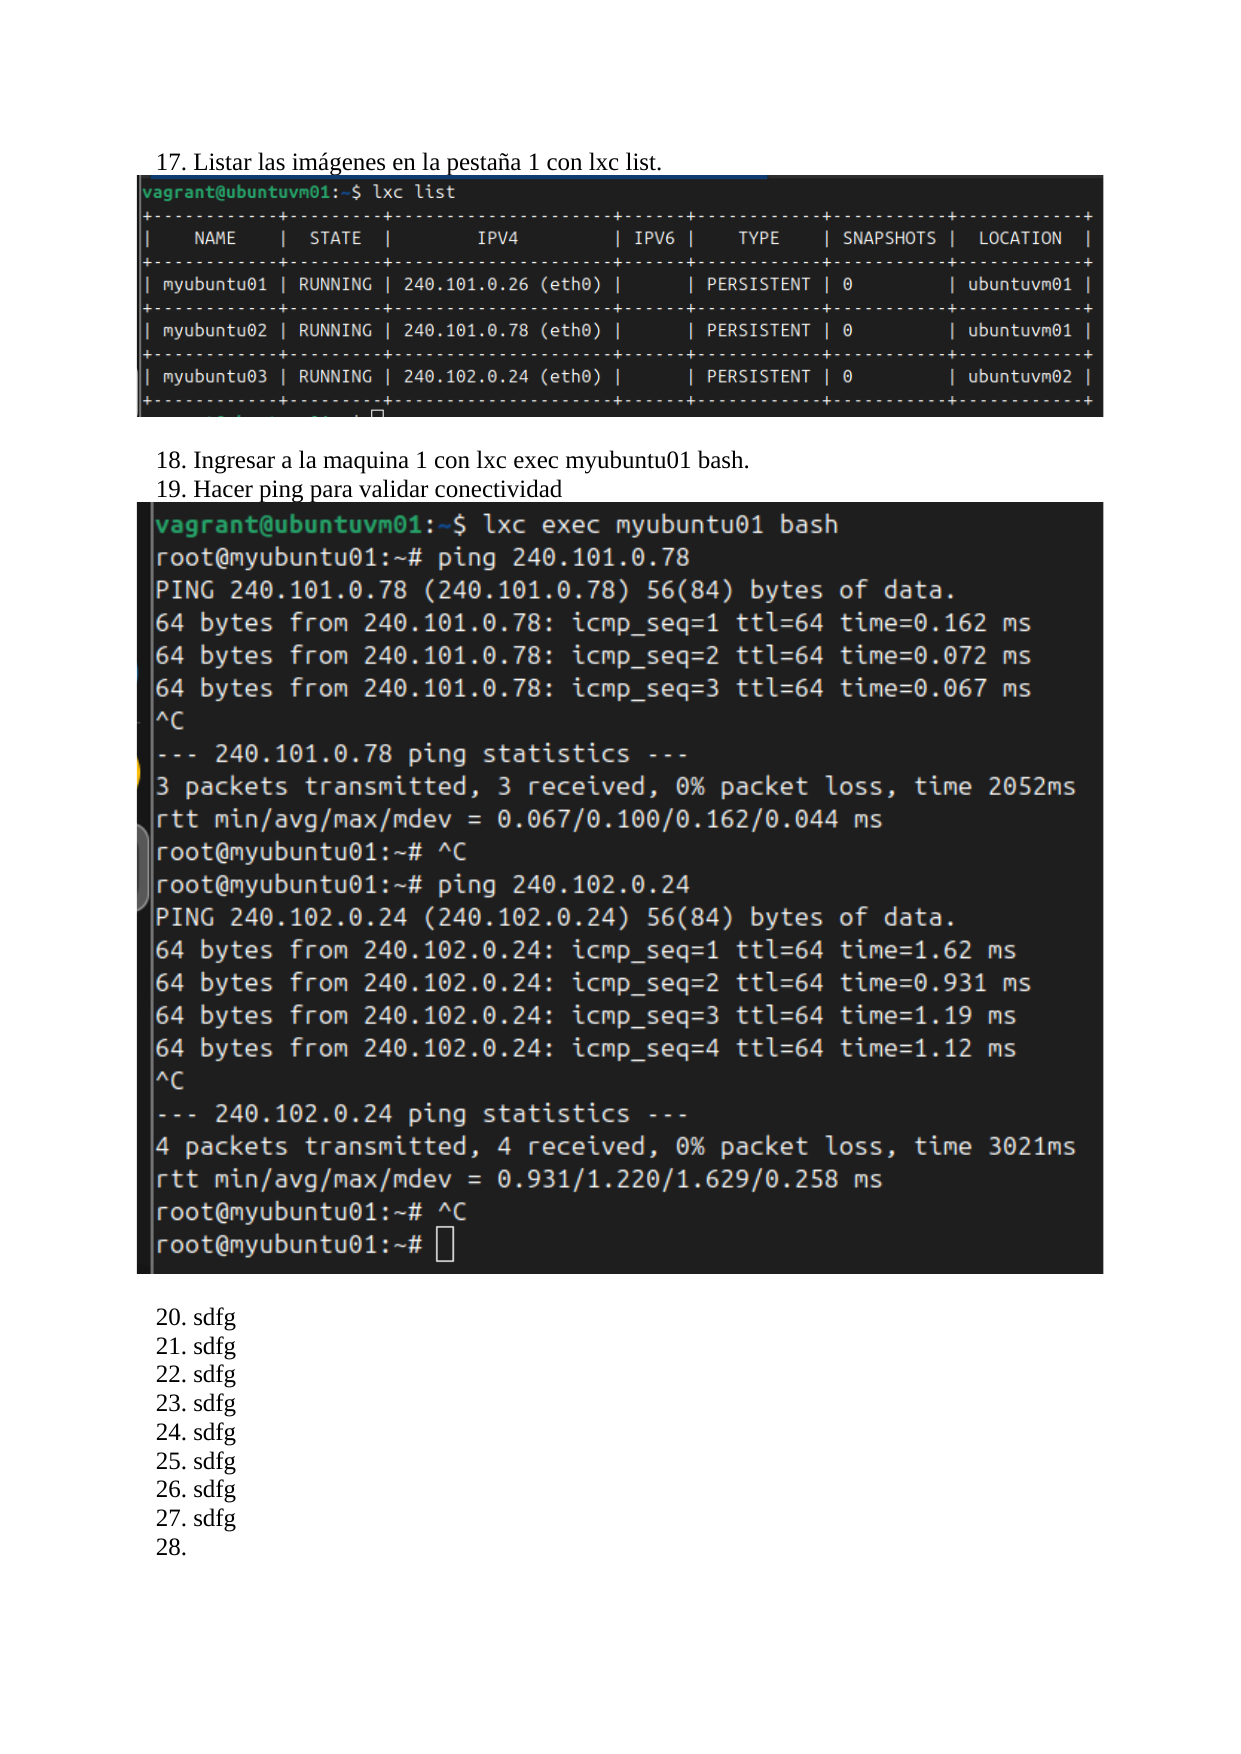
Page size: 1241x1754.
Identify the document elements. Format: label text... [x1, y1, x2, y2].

list sdfg [156, 1388, 1122, 1417]
list sdfg [156, 1331, 1122, 1359]
picture [136, 175, 1104, 417]
picture [136, 502, 1104, 1274]
list sdfg [156, 1446, 1122, 1474]
list Hacer ping para validar conectividad [156, 474, 1122, 503]
list sdfg [156, 1503, 1122, 1532]
list sdfg [156, 1359, 1122, 1388]
list sdfg [156, 1302, 1122, 1331]
list sdfg [156, 1474, 1122, 1503]
list Listar las imágenes en la pestaña 1 con lxc list. [156, 147, 1122, 176]
list Ingresar a la maquina 1 con lxc exec myubuntu01 bash. [156, 445, 1122, 474]
list sdfg [156, 1417, 1122, 1446]
